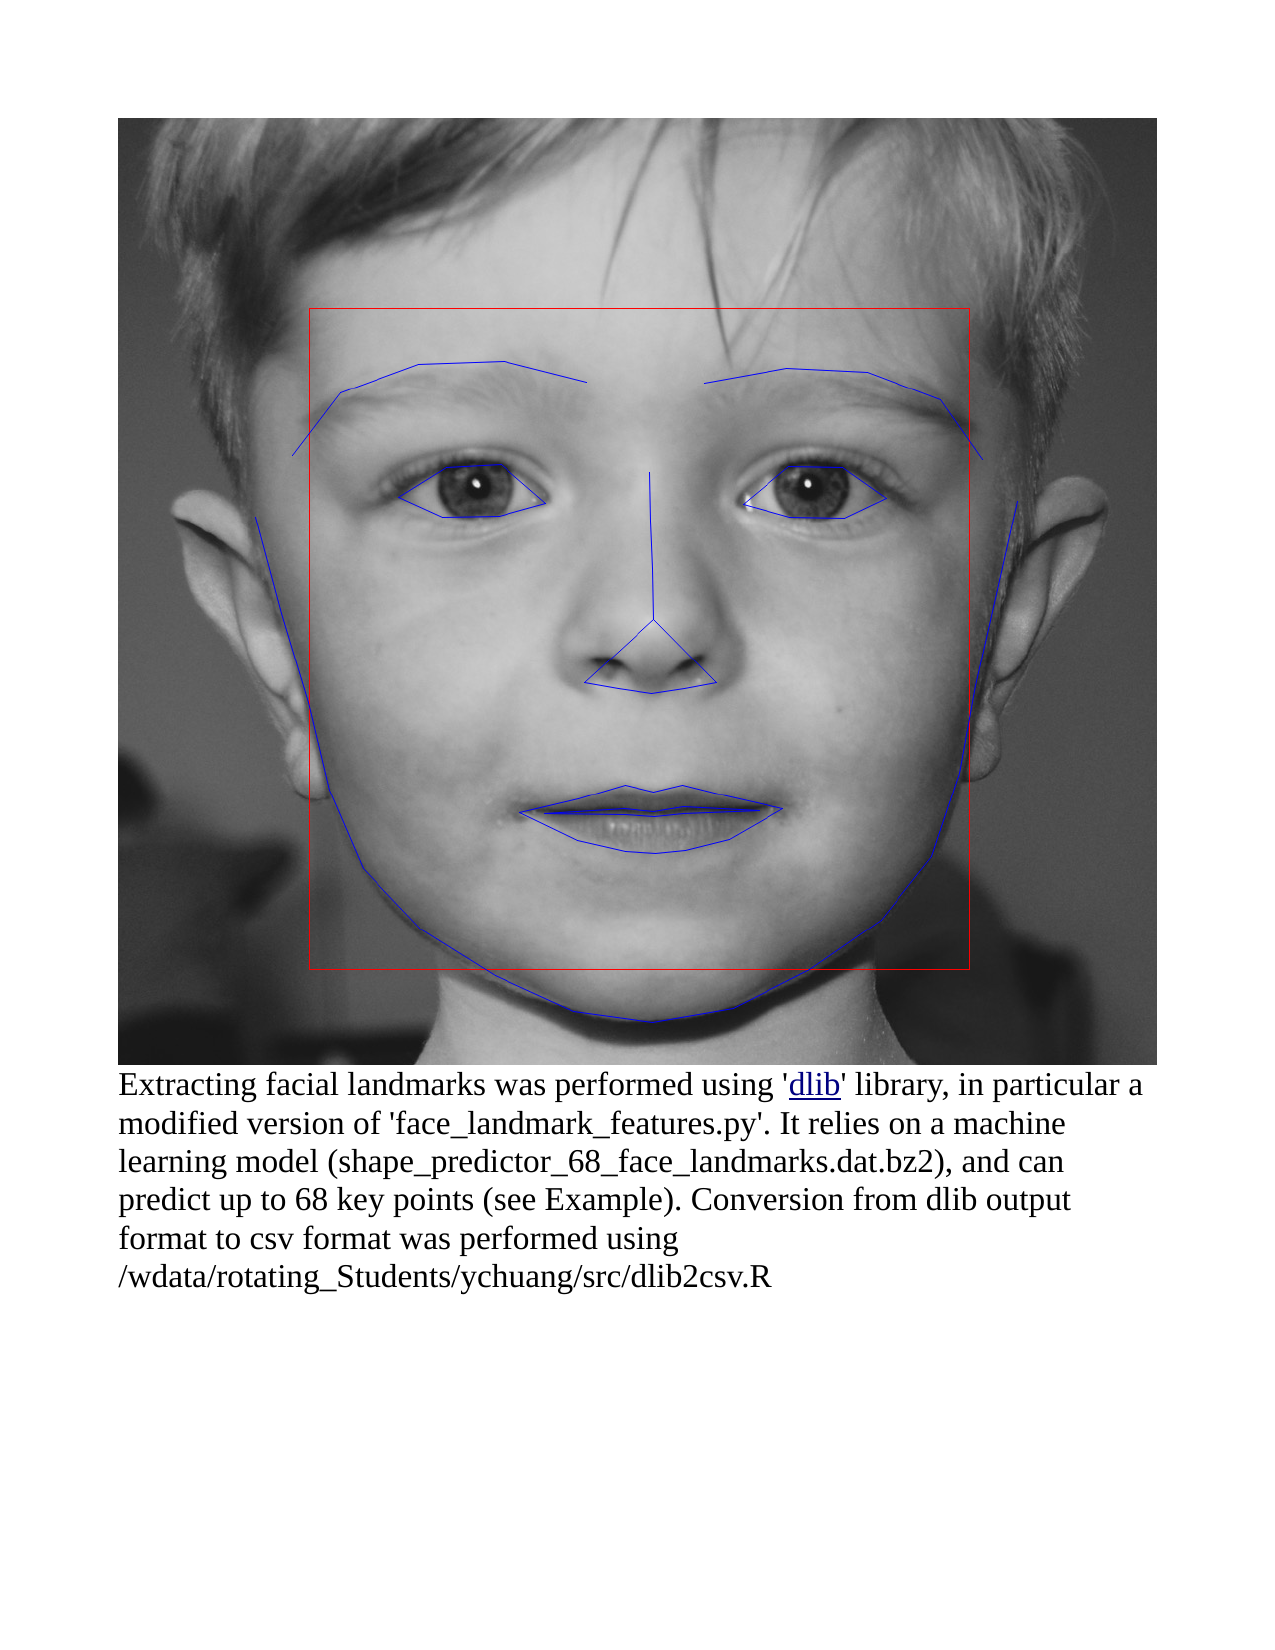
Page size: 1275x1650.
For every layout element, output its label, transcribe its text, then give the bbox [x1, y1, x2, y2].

text Extracting facial landmarks was performed using 'dlib' library, in particular a modified version of 'face_landmark_features.py'. It relies on a machine learning model (shape_predictor_68_face_landmarks.dat.bz2), and can predict up to 68 key points (see Example). Conversion from dlib output format to csv format was performed using /wdata/rotating_Students/ychuang/src/dlib2csv.R [118, 1065, 1157, 1294]
picture [118, 118, 1157, 1065]
